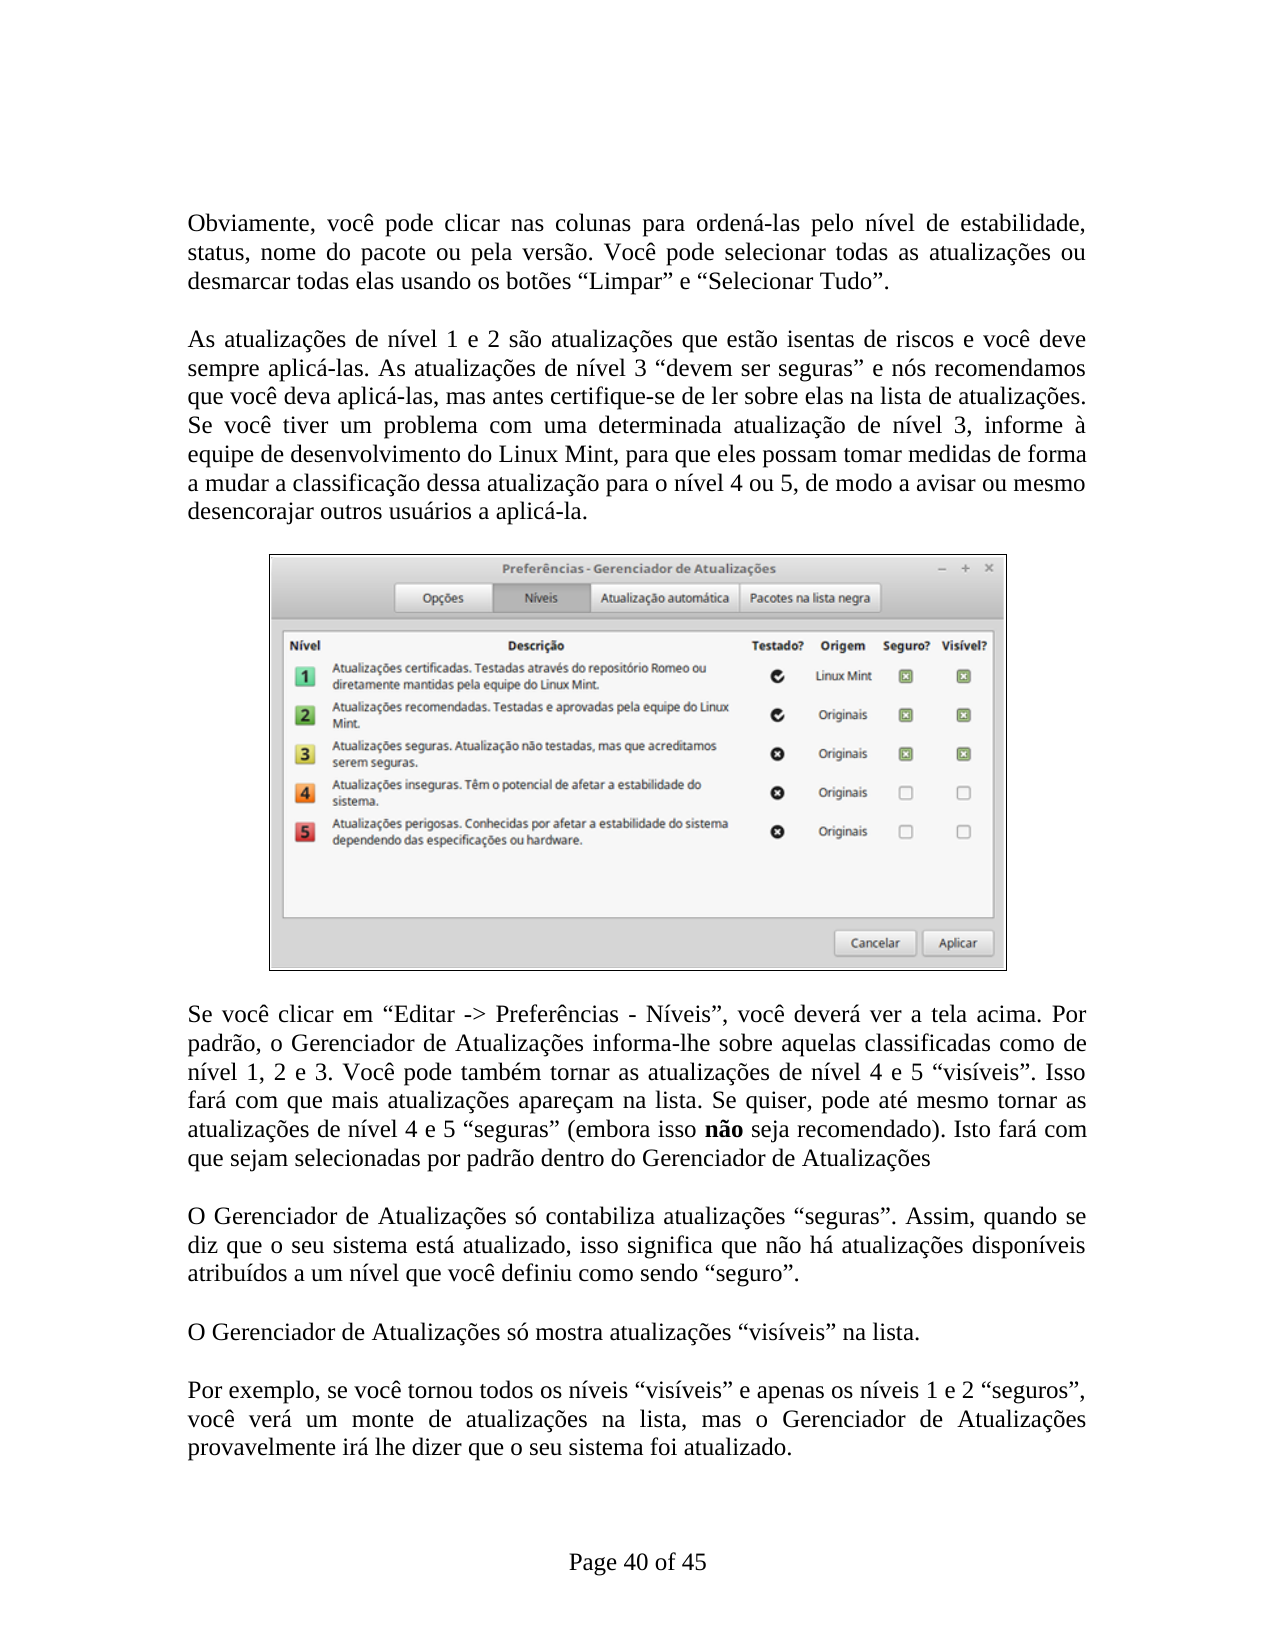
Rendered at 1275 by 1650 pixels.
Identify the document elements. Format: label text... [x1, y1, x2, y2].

text Por exemplo, se você tornou todos os níveis “visíveis” e apenas os níveis 1 e 2 “seguros”, você verá um monte de atualizações na lista, mas o Gerenciador de Atualizações provavelmente irá lhe dizer que o seu sistema foi atualizado. [187, 1375, 1087, 1461]
text As atualizações de nível 1 e 2 são atualizações que estão isentas de riscos e você deve sempre aplicá-las. As atualizações de nível 3 “devem ser seguras” e nós recomendamos que você deva aplicá-las, mas antes certifique-se de ler sobre elas na lista de atualizações. Se você tiver um problema com uma determinada atualização de nível 3, informe à equipe de desenvolvimento do Linux Mint, para que eles possam tomar medidas de forma a mudar a classificação dessa atualização para o nível 4 ou 5, de modo a avisar ou mesmo desencorajar outros usuários a aplicá-la. [187, 324, 1087, 525]
text Obviamente, você pode clicar nas colunas para ordená-las pelo nível de estabilidade, status, nome do pacote ou pela versão. Você pode selecionar todas as atualizações ou desmarcar todas elas usando os botões “Limpar” e “Selecionar Tudo”. [187, 208, 1087, 294]
picture [271, 557, 1004, 968]
text Se você clicar em “Editar -> Preferências - Níveis”, você deverá ver a tela acima. Por padrão, o Gerenciador de Atualizações informa-lhe sobre aquelas classificadas como de nível 1, 2 e 3. Você pode também tornar as atualizações de nível 4 e 5 “visíveis”. Isso fará com que mais atualizações apareçam na lista. Se quiser, pode até mesmo tornar as atualizações de nível 4 e 5 “seguras” (embora isso não seja recomendado). Isto fará com que sejam selecionadas por padrão dentro do Gerenciador de Atualizações [187, 999, 1087, 1172]
text O Gerenciador de Atualizações só mostra atualizações “visíveis” na lista. [187, 1317, 1087, 1346]
text O Gerenciador de Atualizações só contabiliza atualizações “seguras”. Assim, quando se diz que o seu sistema está atualizado, isso significa que não há atualizações disponíveis atribuídos a um nível que você definiu como sendo “seguro”. [187, 1201, 1087, 1287]
